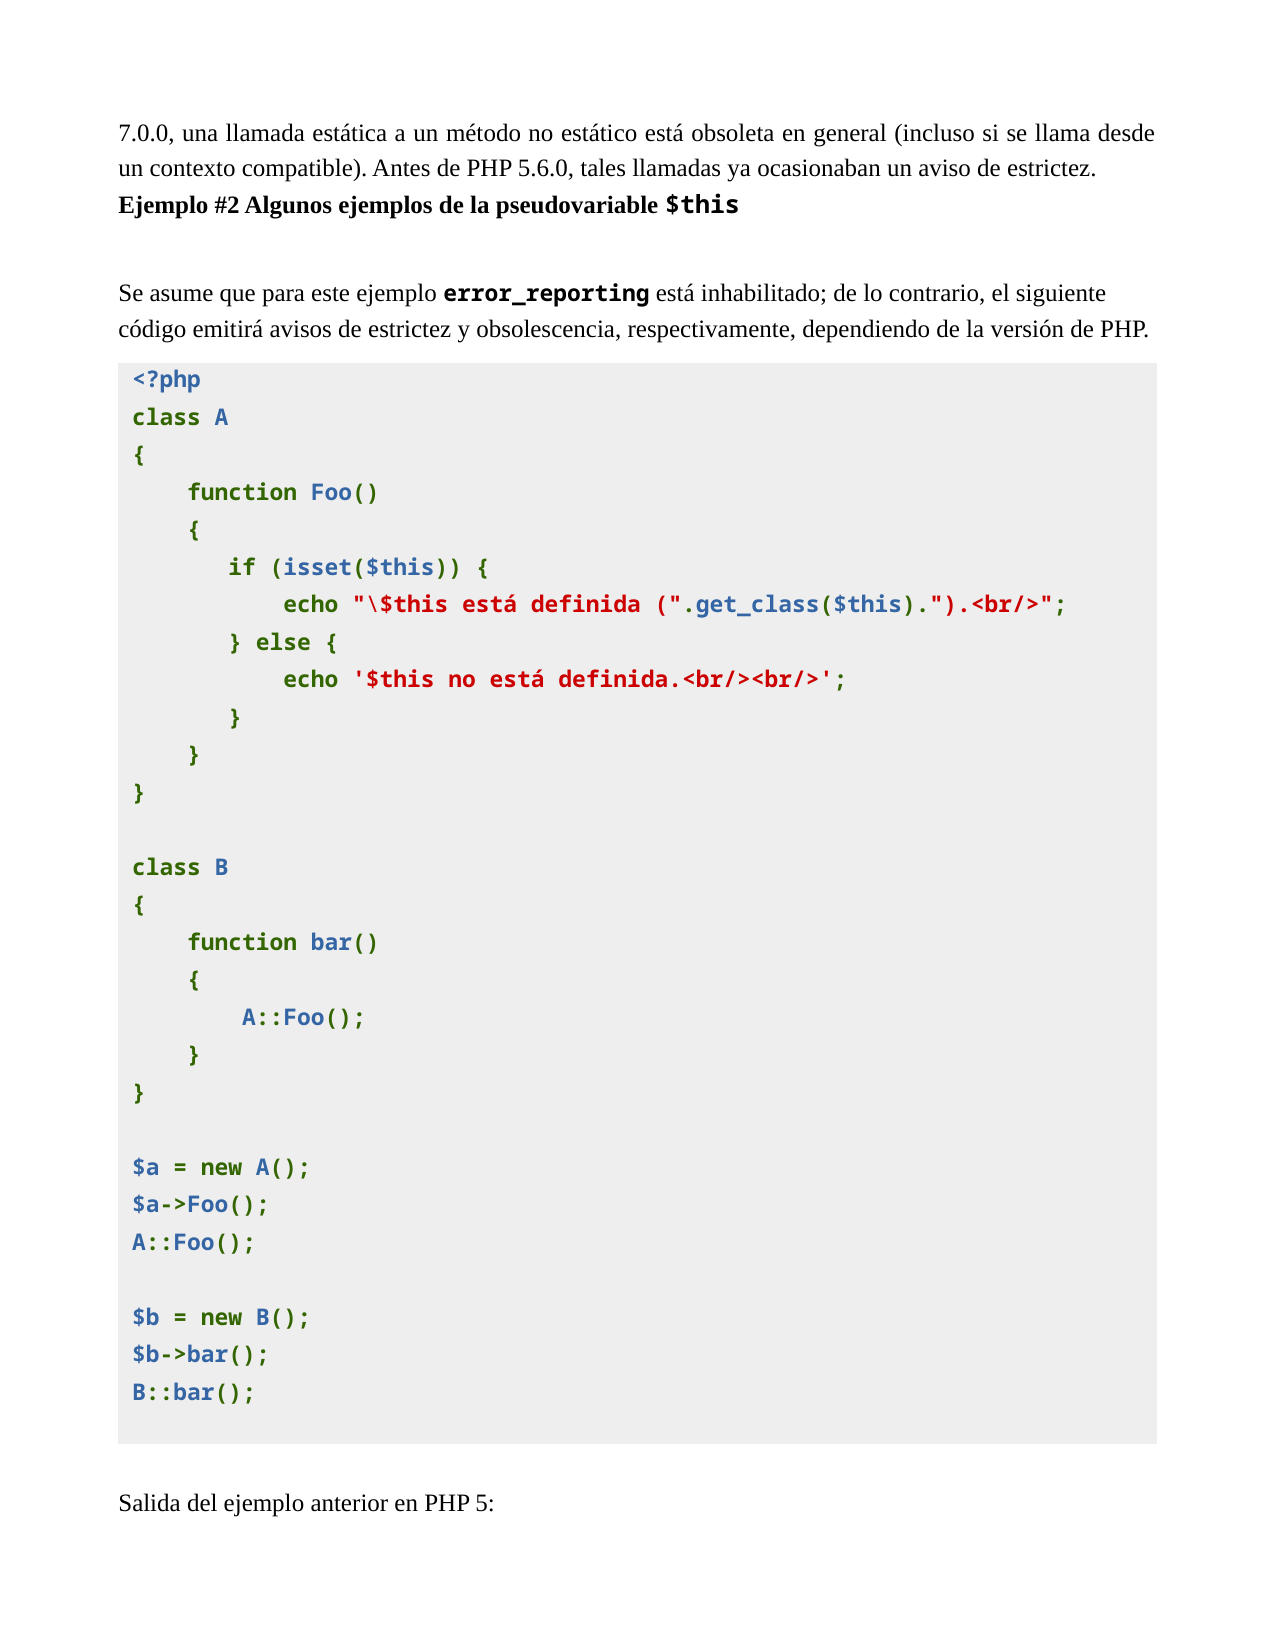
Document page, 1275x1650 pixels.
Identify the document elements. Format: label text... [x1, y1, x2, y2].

text class A [118, 401, 1157, 432]
text Ejemplo #2 Algunos ejemplos de la pseudovariable $this [118, 187, 1157, 221]
text { [118, 963, 1157, 994]
text $b->bar(); [118, 1338, 1157, 1369]
text $a->Foo(); [118, 1188, 1157, 1219]
text echo '$this no está definida.<br/><br/>'; [118, 663, 1157, 694]
text Salida del ejemplo anterior en PHP 5: [118, 1488, 1157, 1517]
text } [118, 738, 1157, 769]
text } [118, 1076, 1157, 1107]
text $a = new A(); [118, 1151, 1157, 1182]
text B::bar(); [118, 1376, 1157, 1407]
text A::Foo(); [118, 1001, 1157, 1032]
text function Foo() [118, 476, 1157, 507]
text } [118, 701, 1157, 732]
text 7.0.0, una llamada estática a un método no estático está obsoleta en general (incluso si se llama desde un contexto compatible). Antes de PHP 5.6.0, tales llamadas ya ocasionaban un aviso de estrictez. [118, 118, 1157, 181]
text { [118, 888, 1157, 919]
text } [118, 776, 1157, 807]
text { [118, 513, 1157, 544]
text $b = new B(); [118, 1301, 1157, 1332]
text function bar() [118, 926, 1157, 957]
text class B [118, 851, 1157, 882]
text { [118, 438, 1157, 469]
text echo "\$this está definida (".get_class($this).").<br/>"; [118, 588, 1157, 619]
text A::Foo(); [118, 1226, 1157, 1257]
text <?php [118, 363, 1157, 394]
text Se asume que para este ejemplo error_reporting está inhabilitado; de lo contrario, el siguiente código emitirá avisos de estrictez y obsolescencia, respectivamente, dependiendo de la versión de PHP. [118, 277, 1157, 343]
text } [118, 1038, 1157, 1069]
text if (isset($this)) { [118, 551, 1157, 582]
text } else { [118, 626, 1157, 657]
